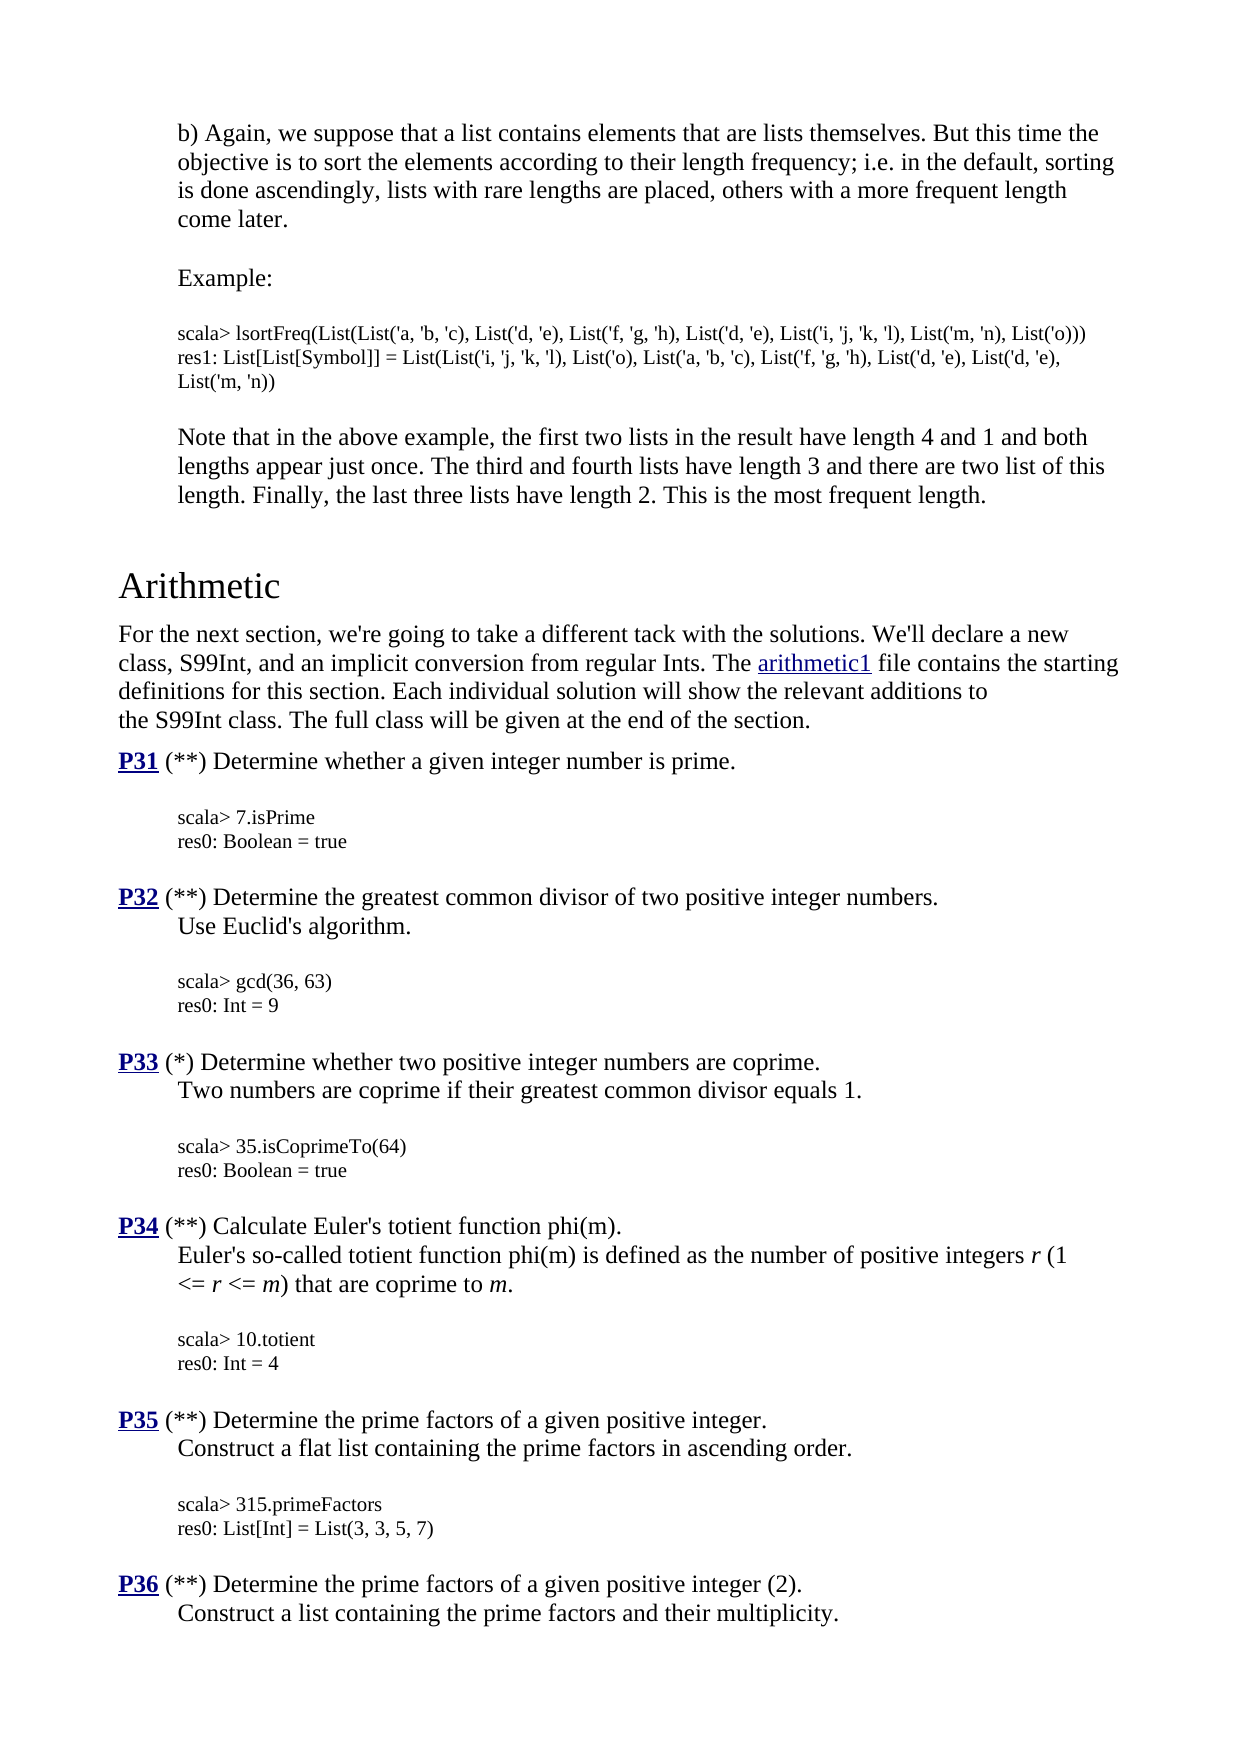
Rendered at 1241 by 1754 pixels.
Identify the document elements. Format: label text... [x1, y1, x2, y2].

text res1: List[List[Symbol]] = List(List('i, 'j, 'k, 'l), List('o), List('a, 'b, 'c), List('f, 'g, 'h), List('d, 'e), List('d, 'e), List('m, 'n)) [177, 345, 1122, 393]
text scala> 7.isPrime [177, 804, 1122, 829]
list b) Again, we suppose that a list contains elements that are lists themselves. But this time the objective is to sort the elements according to their length frequency; i.e. in the default, sorting is done ascendingly, lists with rare lengths are placed, others with a more frequent length come later. [177, 118, 1122, 233]
subtitle P35 (**) Determine the prime factors of a given positive integer. [118, 1405, 1122, 1433]
list Two numbers are coprime if their greatest common divisor equals 1. [177, 1076, 1122, 1104]
text scala> lsortFreq(List(List('a, 'b, 'c), List('d, 'e), List('f, 'g, 'h), List('d, 'e), List('i, 'j, 'k, 'l), List('m, 'n), List('o))) [177, 321, 1122, 345]
text res0: Boolean = true [177, 829, 1122, 853]
subtitle P31 (**) Determine whether a given integer number is prime. [118, 746, 1122, 775]
text scala> 315.primeFactors [177, 1492, 1122, 1516]
subtitle P33 (*) Determine whether two positive integer numbers are coprime. [118, 1047, 1122, 1076]
subtitle P36 (**) Determine the prime factors of a given positive integer (2). [118, 1569, 1122, 1598]
list Note that in the above example, the first two lists in the result have length 4 and 1 and both lengths appear just once. The third and fourth lists have length 3 and there are two list of this length. Finally, the last three lists have length 2. This is the most frequent length. [177, 422, 1122, 509]
text scala> 10.totient [177, 1327, 1122, 1351]
list Euler's so-called totient function phi(m) is defined as the number of positive integers r (1 <= r <= m) that are coprime to m. [177, 1240, 1122, 1298]
list Construct a flat list containing the prime factors in ascending order. [177, 1433, 1122, 1462]
list Construct a list containing the prime factors and their multiplicity. [177, 1598, 1122, 1627]
text res0: Int = 9 [177, 993, 1122, 1017]
subtitle P32 (**) Determine the greatest common divisor of two positive integer numbers. [118, 882, 1122, 911]
text For the next section, we're going to take a different tack with the solutions. We'll declare a new class, S99Int, and an implicit conversion from regular Ints. The arithmetic1 file contains the starting definitions for this section. Each individual solution will show the relevant additions to the S99Int class. The full class will be given at the end of the section. [118, 619, 1122, 734]
list Use Euclid's algorithm. [177, 911, 1122, 940]
text res0: List[Int] = List(3, 3, 5, 7) [177, 1516, 1122, 1540]
text scala> 35.isCoprimeTo(64) [177, 1134, 1122, 1158]
text res0: Boolean = true [177, 1158, 1122, 1182]
list Example: [177, 263, 1122, 291]
subtitle P34 (**) Calculate Euler's totient function phi(m). [118, 1211, 1122, 1240]
text scala> gcd(36, 63) [177, 969, 1122, 993]
text res0: Int = 4 [177, 1351, 1122, 1375]
subtitle Arithmetic [118, 563, 1122, 606]
